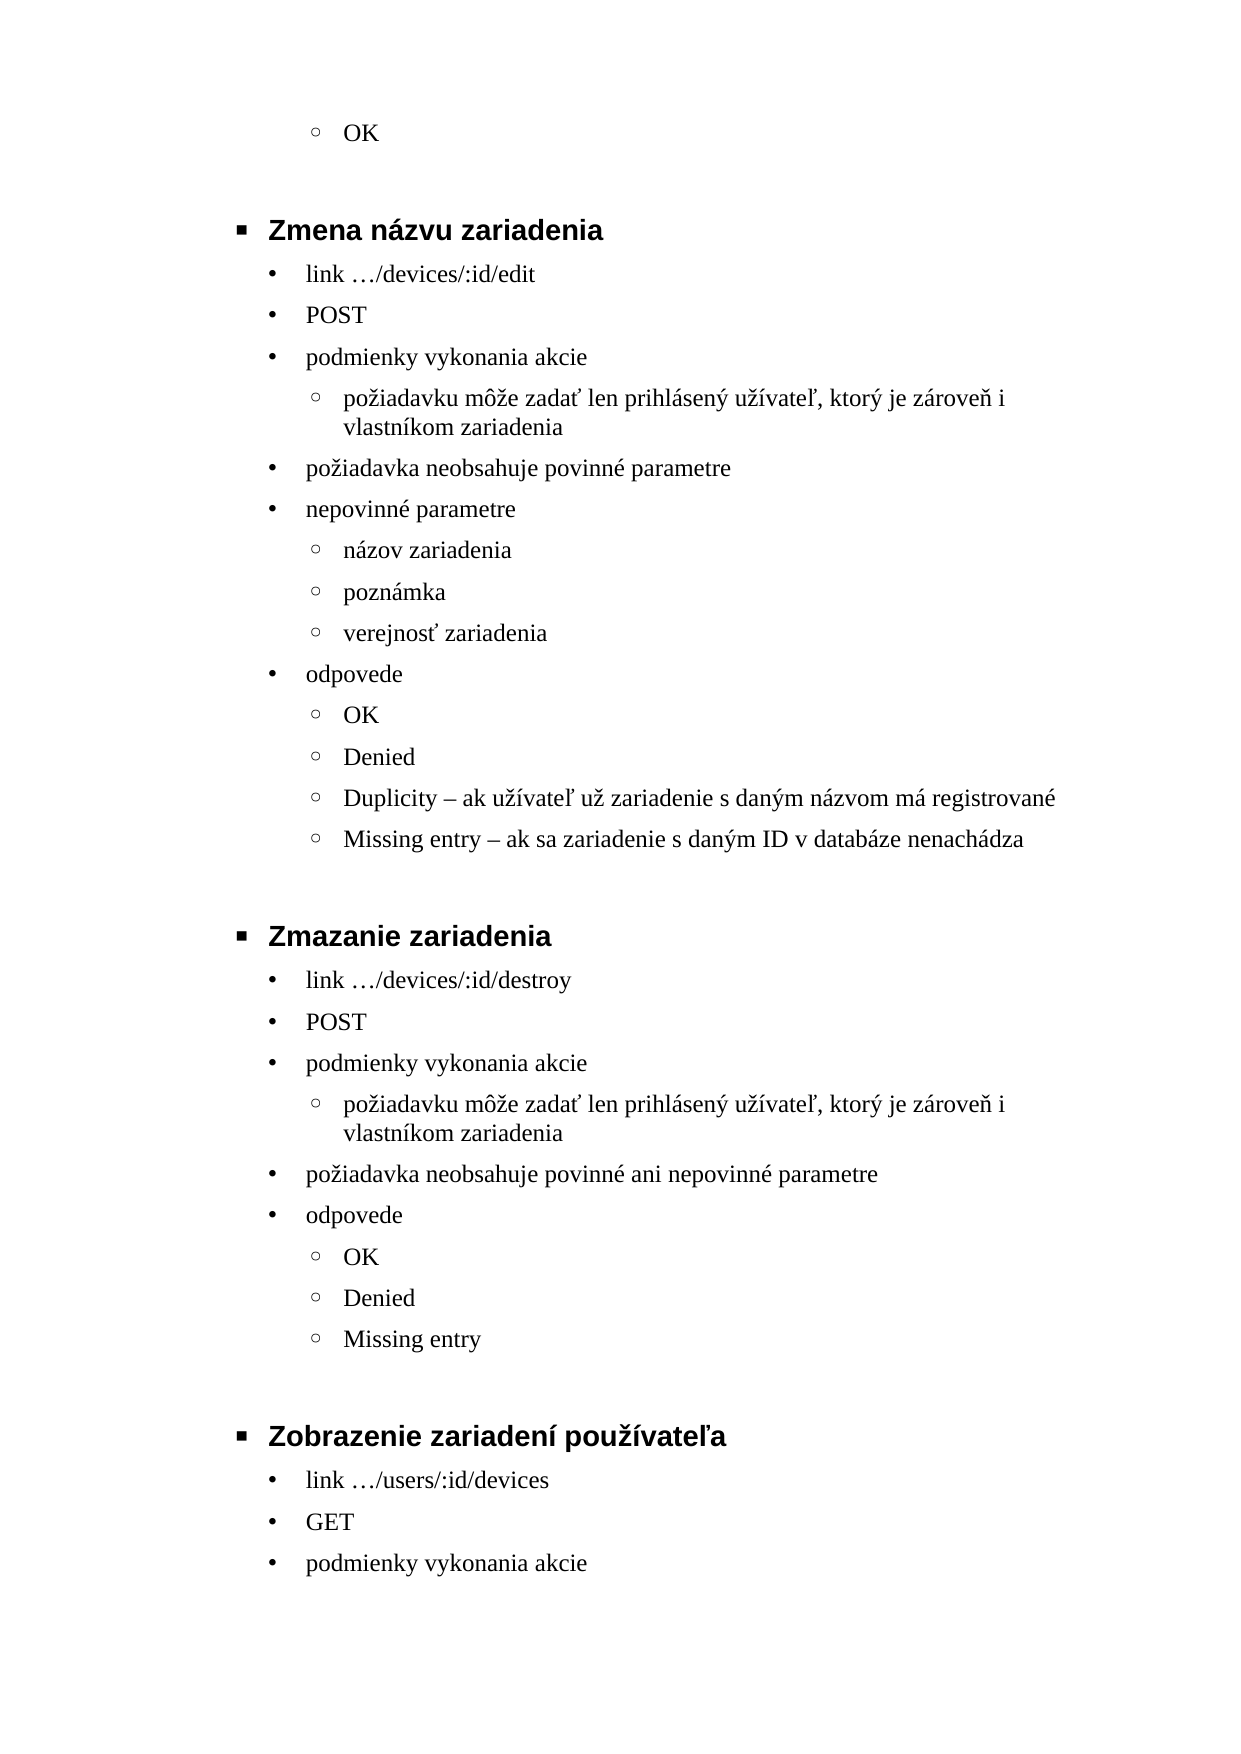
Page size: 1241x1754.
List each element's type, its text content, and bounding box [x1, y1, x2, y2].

list verejnosť zariadenia [306, 618, 1122, 647]
list Missing entry [306, 1324, 1122, 1382]
list POST [268, 301, 1122, 329]
list link …/users/:id/devices [268, 1466, 1122, 1494]
list požiadavka neobsahuje povinné ani nepovinné parametre [268, 1159, 1122, 1188]
list OK [306, 701, 1122, 729]
list Missing entry – ak sa zariadenie s daným ID v databáze nenachádza [306, 824, 1122, 882]
list link …/devices/:id/edit [268, 259, 1122, 288]
list nepovinné parametre [268, 494, 1122, 523]
list POST [268, 1007, 1122, 1036]
list poznámka [306, 577, 1122, 606]
subtitle Zmazanie zariadenia [231, 919, 1122, 953]
list požiadavka neobsahuje povinné parametre [268, 453, 1122, 482]
list Denied [306, 742, 1122, 771]
subtitle Zobrazenie zariadení používateľa [231, 1419, 1122, 1453]
list podmienky vykonania akcie [268, 1548, 1122, 1577]
subtitle Zmena názvu zariadenia [231, 213, 1122, 247]
list podmienky vykonania akcie [268, 342, 1122, 371]
list Duplicity – ak užívateľ už zariadenie s daným názvom má registrované [306, 783, 1122, 812]
list požiadavku môže zadať len prihlásený užívateľ, ktorý je zároveň i vlastníkom zariadenia [306, 383, 1122, 441]
list odpovede [268, 1201, 1122, 1229]
list OK [306, 118, 1122, 176]
list odpovede [268, 659, 1122, 688]
list GET [268, 1507, 1122, 1536]
list OK [306, 1242, 1122, 1271]
list názov zariadenia [306, 536, 1122, 564]
list link …/devices/:id/destroy [268, 966, 1122, 994]
list podmienky vykonania akcie [268, 1048, 1122, 1077]
list Denied [306, 1283, 1122, 1312]
list požiadavku môže zadať len prihlásený užívateľ, ktorý je zároveň i vlastníkom zariadenia [306, 1089, 1122, 1147]
